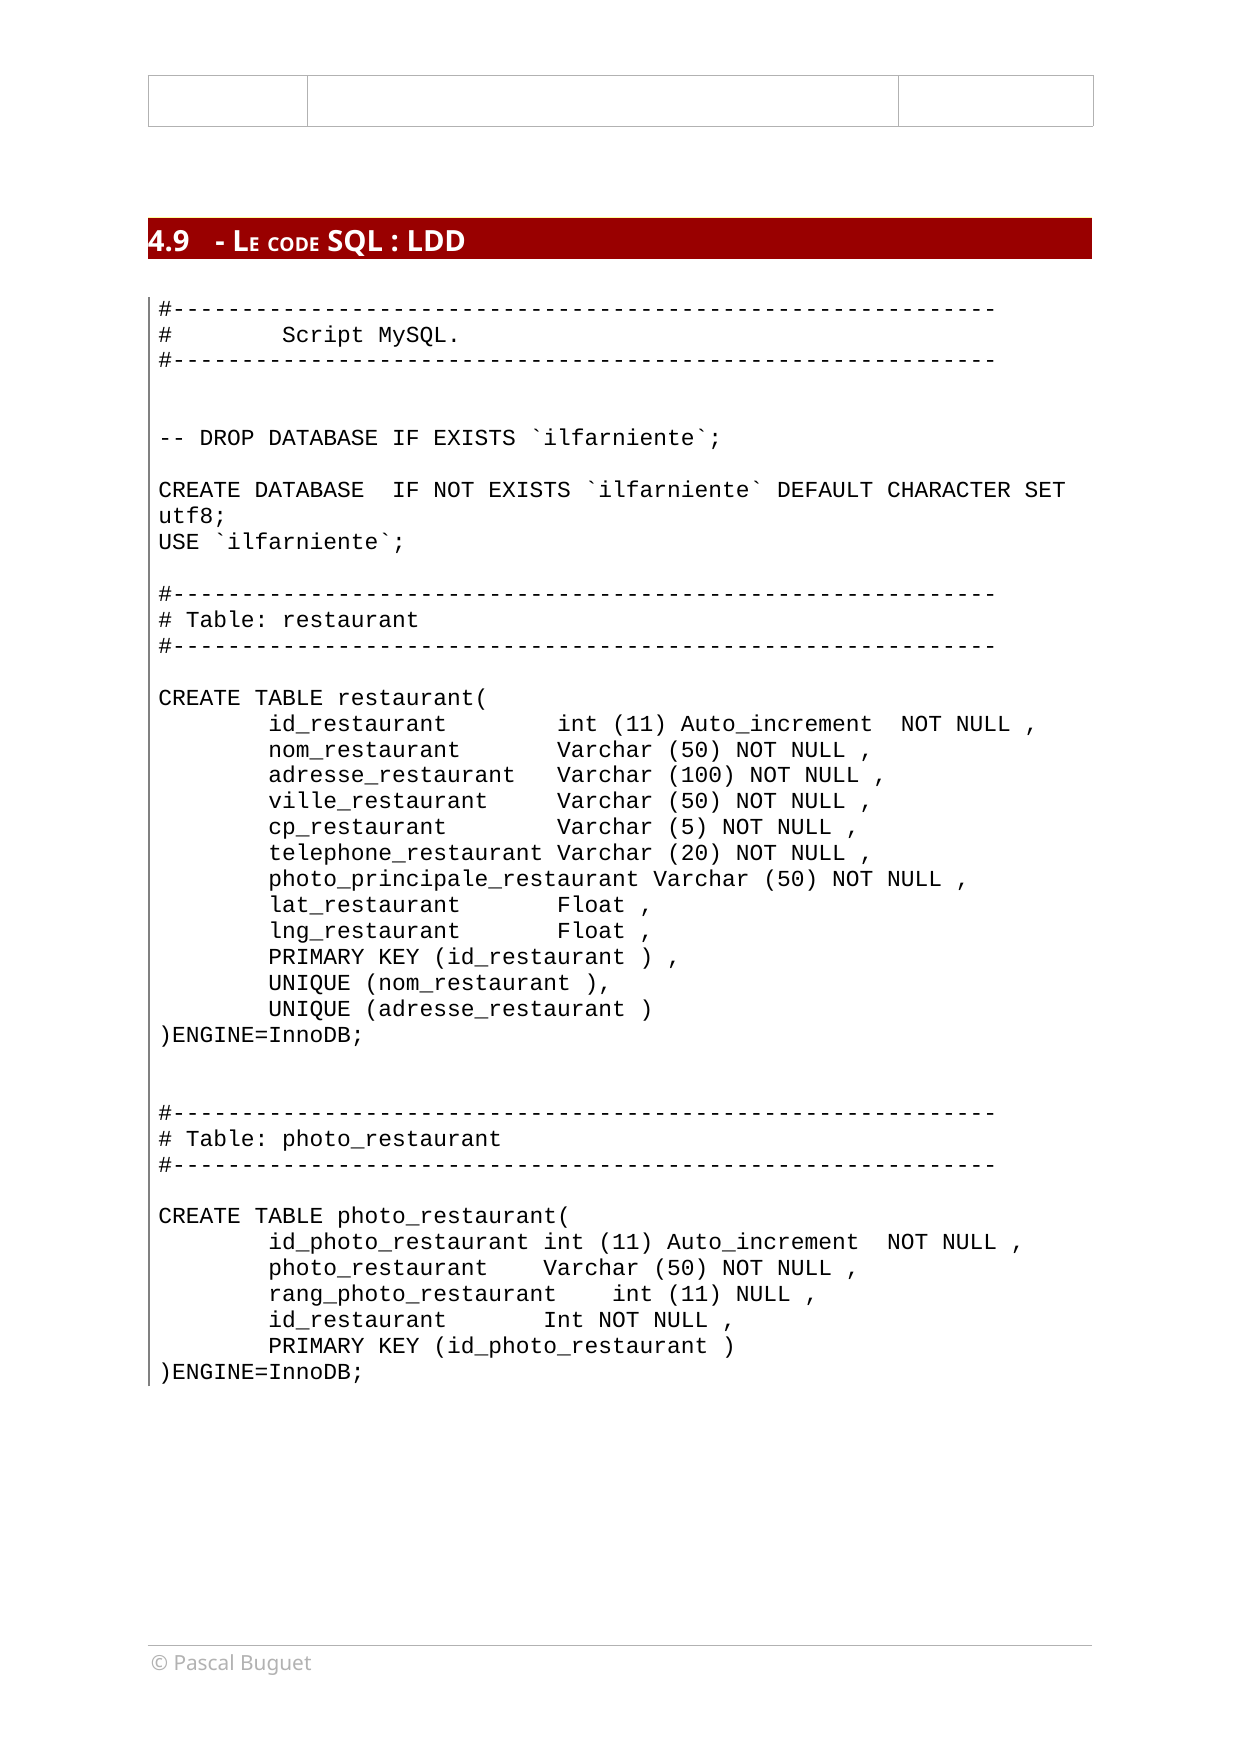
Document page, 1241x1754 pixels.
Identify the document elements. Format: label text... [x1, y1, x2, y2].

text telephone_restaurant Varchar (20) NOT NULL , [150, 842, 1092, 868]
text photo_principale_restaurant Varchar (50) NOT NULL , [150, 868, 1092, 893]
text # Table: restaurant [150, 608, 1092, 634]
text rang_photo_restaurant int (11) NULL , [150, 1283, 1092, 1308]
text id_restaurant int (11) Auto_increment NOT NULL , [150, 712, 1092, 738]
text lat_restaurant Float , [150, 893, 1092, 919]
text PRIMARY KEY (id_photo_restaurant ) [150, 1334, 1092, 1360]
text lng_restaurant Float , [150, 919, 1092, 945]
text CREATE DATABASE IF NOT EXISTS `ilfarniente` DEFAULT CHARACTER SET utf8; [150, 478, 1092, 530]
text #------------------------------------------------------------ [150, 582, 1092, 608]
text #------------------------------------------------------------ [150, 349, 1092, 375]
text # Table: photo_restaurant [150, 1127, 1092, 1153]
text ville_restaurant Varchar (50) NOT NULL , [150, 790, 1092, 816]
text UNIQUE (adresse_restaurant ) [150, 997, 1092, 1023]
subtitle - Le code SQL : LDD [148, 218, 1092, 259]
text UNIQUE (nom_restaurant ), [150, 971, 1092, 997]
text CREATE TABLE photo_restaurant( [150, 1205, 1092, 1231]
text #------------------------------------------------------------ [150, 634, 1092, 660]
text nom_restaurant Varchar (50) NOT NULL , [150, 738, 1092, 764]
text CREATE TABLE restaurant( [150, 686, 1092, 712]
text #------------------------------------------------------------ [150, 297, 1092, 323]
text PRIMARY KEY (id_restaurant ) , [150, 945, 1092, 971]
text adresse_restaurant Varchar (100) NOT NULL , [150, 764, 1092, 790]
text -- DROP DATABASE IF EXISTS `ilfarniente`; [150, 427, 1092, 453]
text id_photo_restaurant int (11) Auto_increment NOT NULL , [150, 1231, 1092, 1257]
text # Script MySQL. [150, 323, 1092, 349]
text photo_restaurant Varchar (50) NOT NULL , [150, 1257, 1092, 1283]
text cp_restaurant Varchar (5) NOT NULL , [150, 816, 1092, 842]
text )ENGINE=InnoDB; [150, 1360, 1092, 1386]
text id_restaurant Int NOT NULL , [150, 1308, 1092, 1334]
text )ENGINE=InnoDB; [150, 1023, 1092, 1049]
text #------------------------------------------------------------ [150, 1153, 1092, 1179]
text #------------------------------------------------------------ [150, 1101, 1092, 1127]
text USE `ilfarniente`; [150, 530, 1092, 556]
